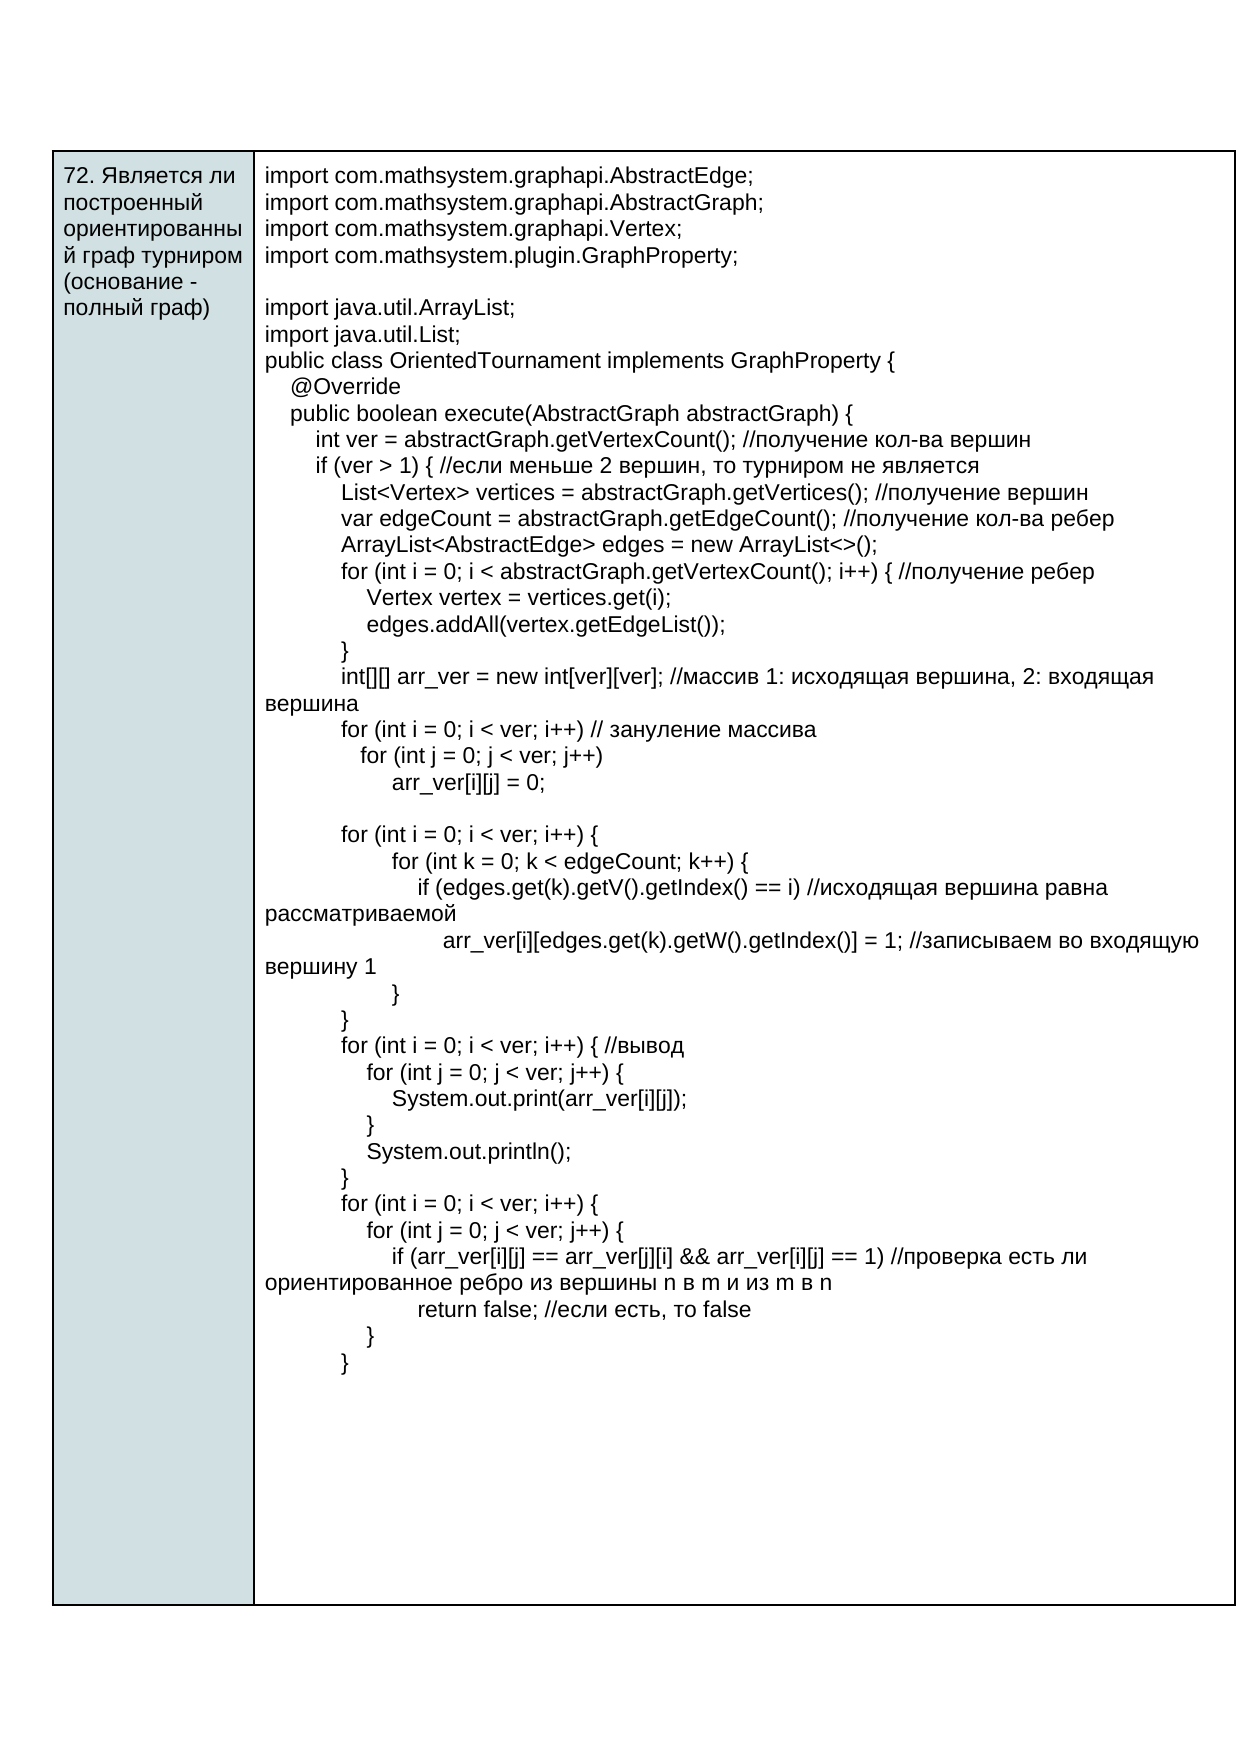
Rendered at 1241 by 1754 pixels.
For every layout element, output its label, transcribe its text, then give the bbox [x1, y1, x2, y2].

table_cell import com.mathsystem.graphapi.AbstractEdge; import com.mathsystem.graphapi.AbstractGraph; import com.mathsystem.graphapi.Vertex; import com.mathsystem.plugin.GraphProperty; import java.util.ArrayList; import java.util.List; public class OrientedTournament implements GraphProperty { @Override public boolean execute(AbstractGraph abstractGraph) { int ver = abstractGraph.getVertexCount(); //получение кол-ва вершин if (ver > 1) { //если меньше 2 вершин, то турниром не является List<Vertex> vertices = abstractGraph.getVertices(); //получение вершин var edgeCount = abstractGraph.getEdgeCount(); //получение кол-ва ребер ArrayList<AbstractEdge> edges = new ArrayList<>(); for (int i = 0; i < abstractGraph.getVertexCount(); i++) { //получение ребер Vertex vertex = vertices.get(i); edges.addAll(vertex.getEdgeList()); } int[][] arr_ver = new int[ver][ver]; //массив 1: исходящая вершина, 2: входящая вершина for (int i = 0; i < ver; i++) // зануление массива for (int j = 0; j < ver; j++) arr_ver[i][j] = 0; for (int i = 0; i < ver; i++) { for (int k = 0; k < edgeCount; k++) { if (edges.get(k).getV().getIndex() == i) //исходящая вершина равна рассматриваемой arr_ver[i][edges.get(k).getW().getIndex()] = 1; //записываем во входящую вершину 1 } } for (int i = 0; i < ver; i++) { //вывод for (int j = 0; j < ver; j++) { System.out.print(arr_ver[i][j]); } System.out.println(); } for (int i = 0; i < ver; i++) { for (int j = 0; j < ver; j++) { if (arr_ver[i][j] == arr_ver[j][i] && arr_ver[i][j] == 1) //проверка есть ли ориентированное ребро из вершины n в m и из m в n return false; //если есть, то false } } [255, 152, 1234, 1604]
table_cell 72. Является ли построенный ориентированный граф турниром (основание - полный граф) [54, 152, 253, 1604]
